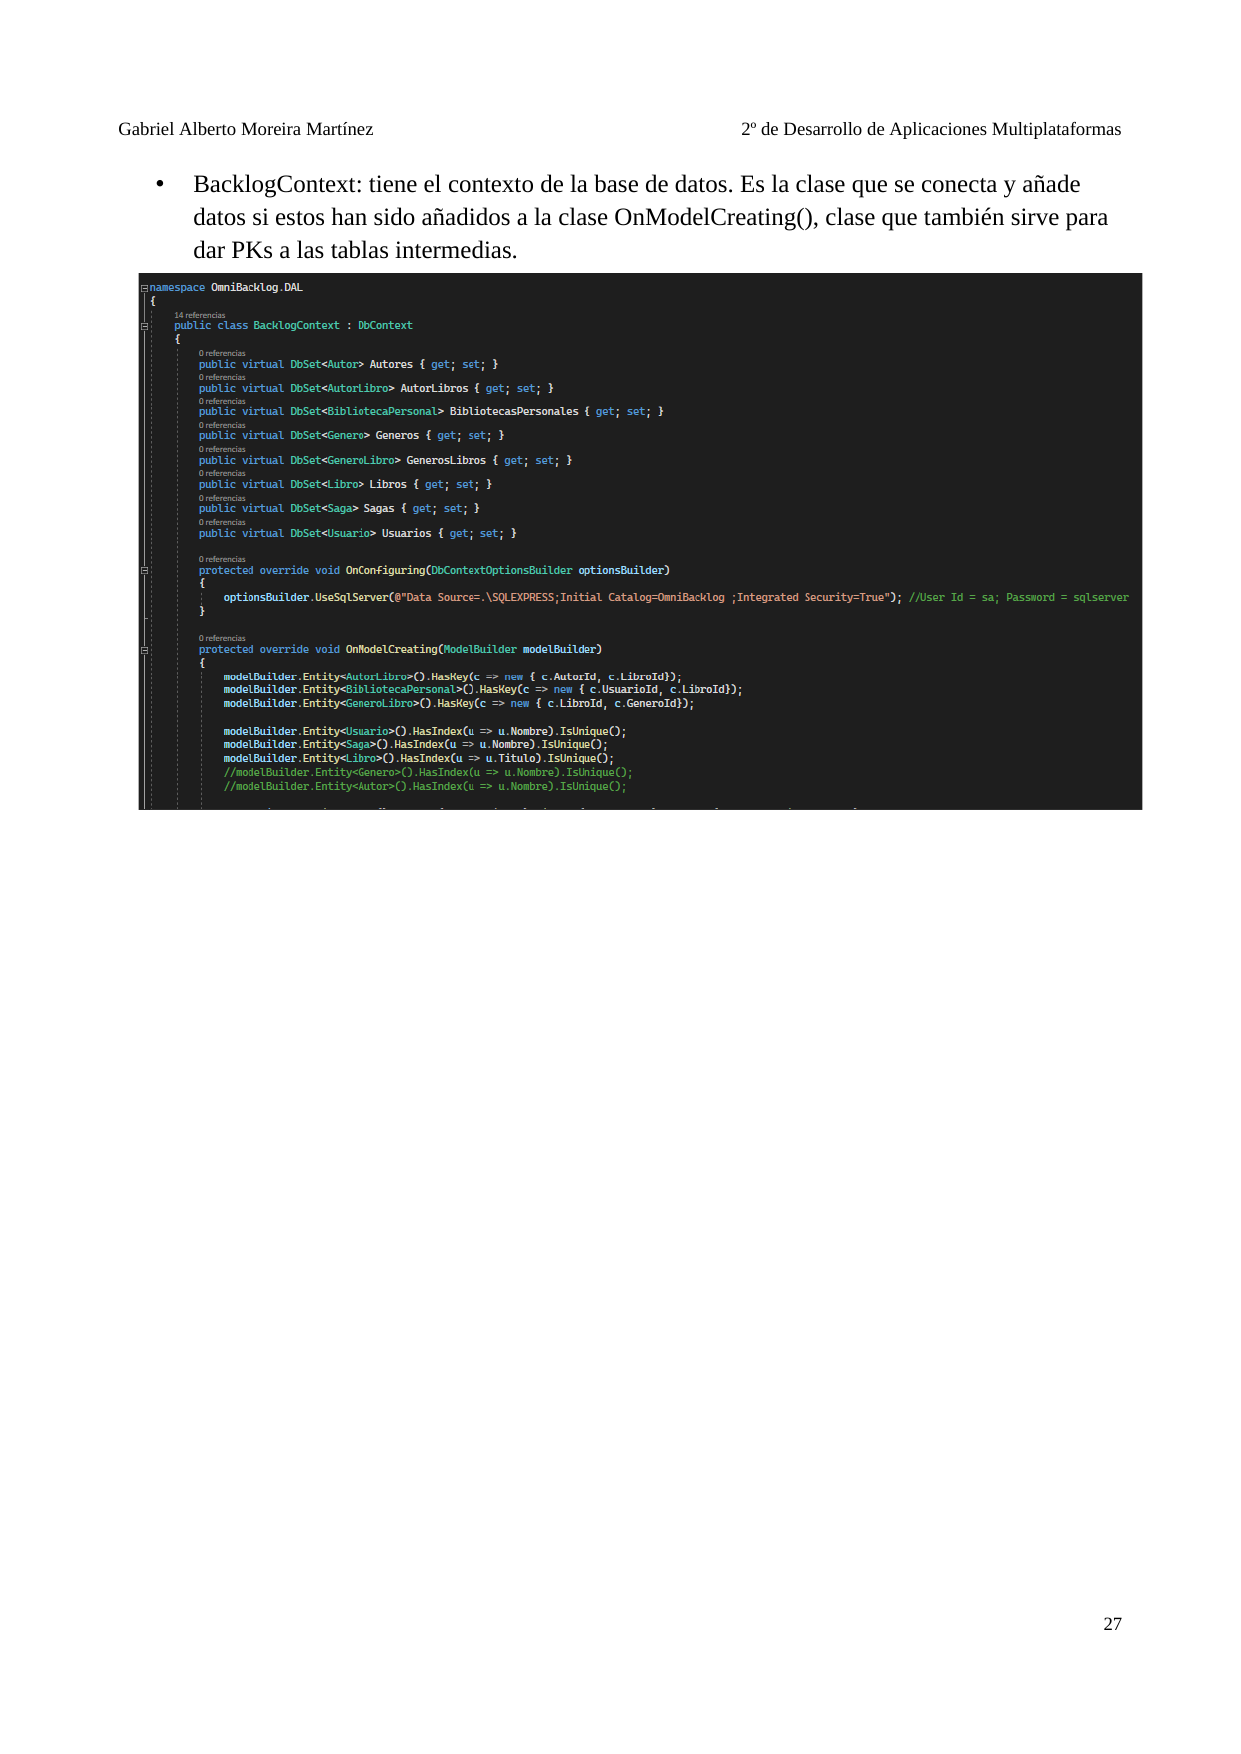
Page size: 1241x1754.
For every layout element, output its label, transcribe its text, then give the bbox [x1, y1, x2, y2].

list BacklogContext: tiene el contexto de la base de datos. Es la clase que se conecta y añade datos si estos han sido añadidos a la clase OnModelCreating(), clase que también sirve para dar PKs a las tablas intermedias. [156, 169, 1122, 264]
picture [138, 273, 1143, 810]
